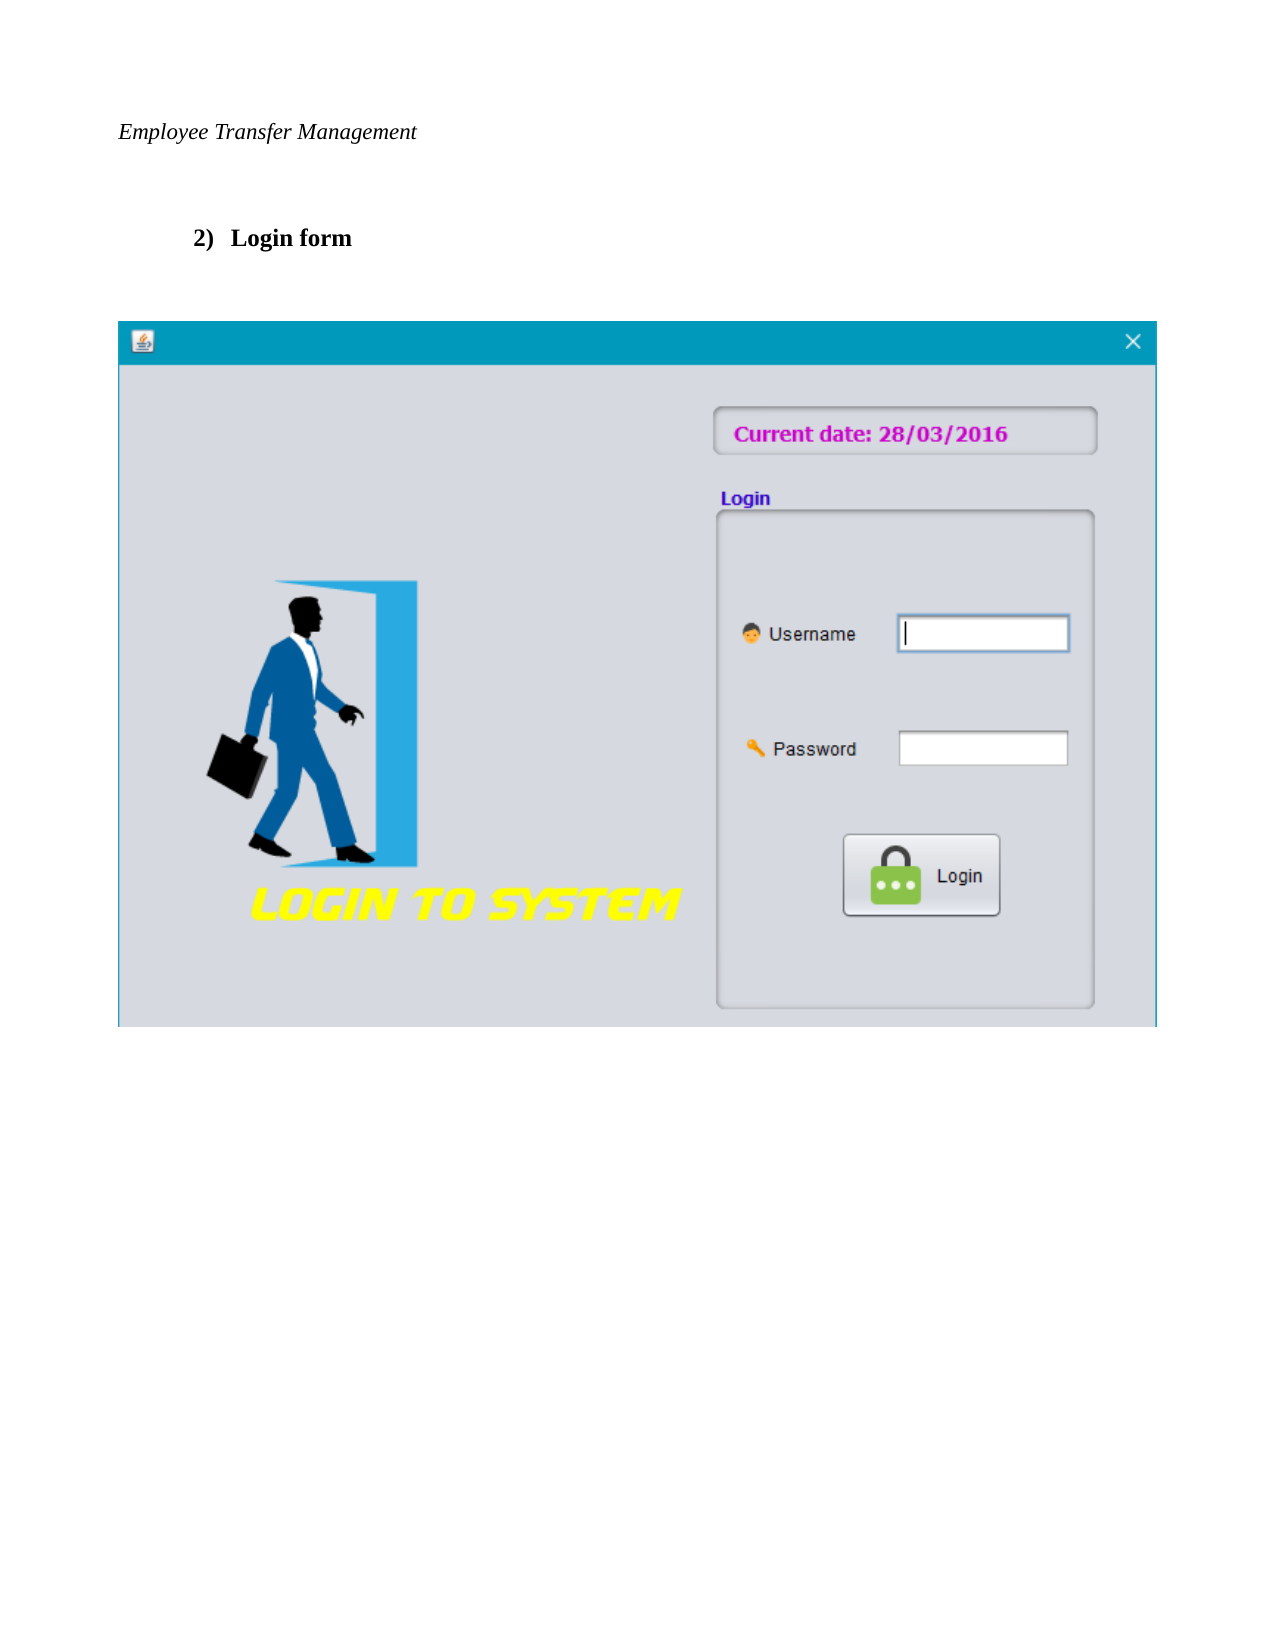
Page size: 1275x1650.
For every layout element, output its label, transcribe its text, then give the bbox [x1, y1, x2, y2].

list Login form [193, 223, 1157, 252]
picture [118, 321, 1157, 1027]
picture [131, 330, 154, 353]
picture [1126, 334, 1140, 348]
